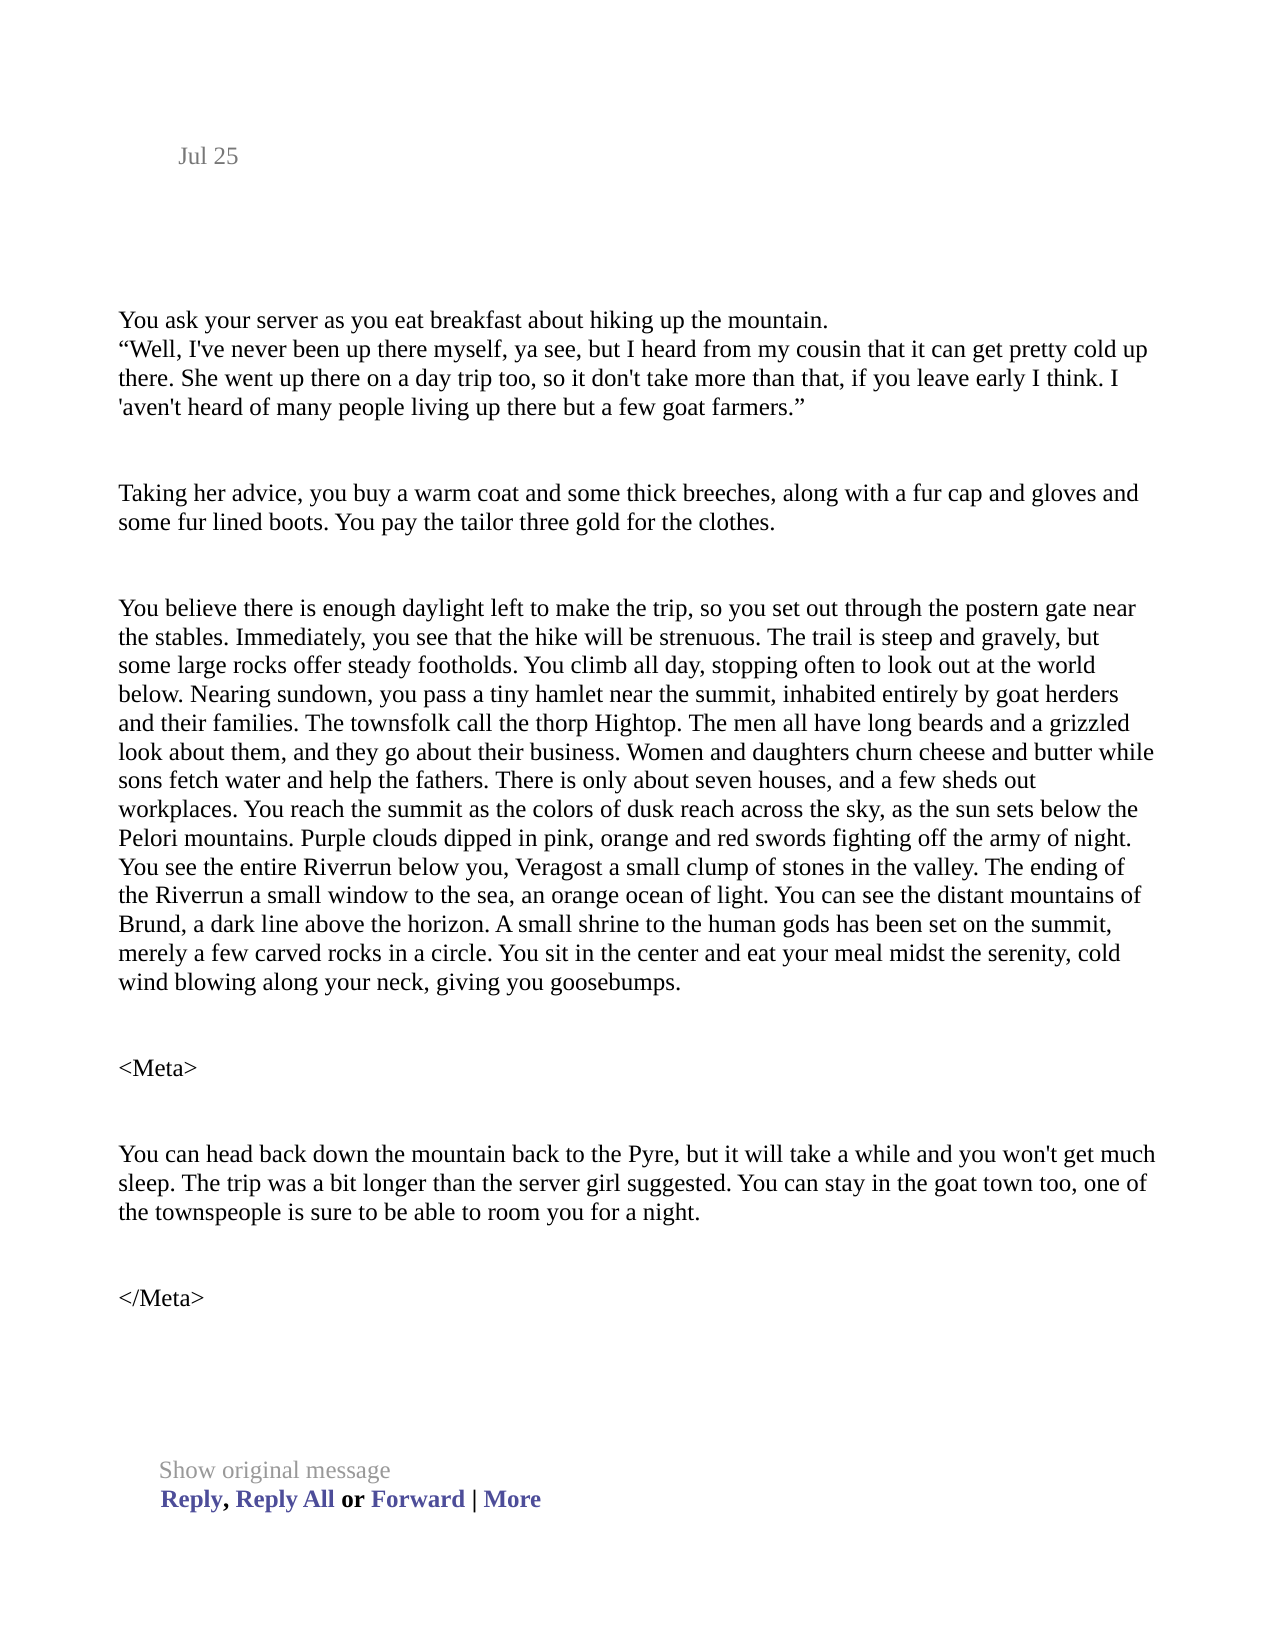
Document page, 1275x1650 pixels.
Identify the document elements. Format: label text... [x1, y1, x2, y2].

text You believe there is enough daylight left to make the trip, so you set out through the postern gate near the stables. Immediately, you see that the hike will be strenuous. The trail is steep and gravely, but some large rocks offer steady footholds. You climb all day, stopping often to look out at the world below. Nearing sundown, you pass a tiny hamlet near the summit, inhabited entirely by goat herders and their families. The townsfolk call the thorp Hightop. The men all have long beards and a grizzled look about them, and they go about their business. Women and daughters churn cheese and butter while sons fetch water and help the fathers. There is only about seven houses, and a few sheds out workplaces. You reach the summit as the colors of dusk reach across the sky, as the sun sets below the Pelori mountains. Purple clouds dipped in pink, orange and red swords fighting off the army of night. You see the entire Riverrun below you, Veragost a small clump of stones in the valley. The ending of the Riverrun a small window to the sea, an orange ocean of light. You can see the distant mountains of Brund, a dark line above the horizon. A small shrine to the human gods has been set on the summit, merely a few carved rocks in a circle. You sit in the center and eat your meal midst the serenity, cold wind blowing along your neck, giving you goosebumps. [118, 593, 1157, 996]
text Taking her advice, you buy a warm coat and some thick breeches, along with a fur cap and gloves and some fur lined boots. You pay the tailor three gold for the clothes. [118, 478, 1157, 536]
text Reply, Reply All or Forward | More [160, 1484, 1115, 1513]
text Show original message [152, 1456, 1115, 1484]
text “Well, I've never been up there myself, ya see, but I heard from my cousin that it can get pretty cold up there. She went up there on a day trip too, so it don't take more than that, if you leave early I think. I 'aven't heard of many people living up there but a few goat farmers.” [118, 334, 1157, 421]
text </Meta> [118, 1283, 1157, 1312]
text You can head back down the mountain back to the Pyre, but it will take a while and you won't get much sleep. The trip was a bit longer than the server girl suggested. You can stay in the goat town too, one of the townspeople is sure to be able to room you for a night. [118, 1139, 1157, 1226]
text You ask your server as you eat breakfast about hiking up the mountain. [118, 306, 1157, 334]
text <Meta> [118, 1053, 1157, 1082]
text Jul 25 [163, 132, 1113, 179]
